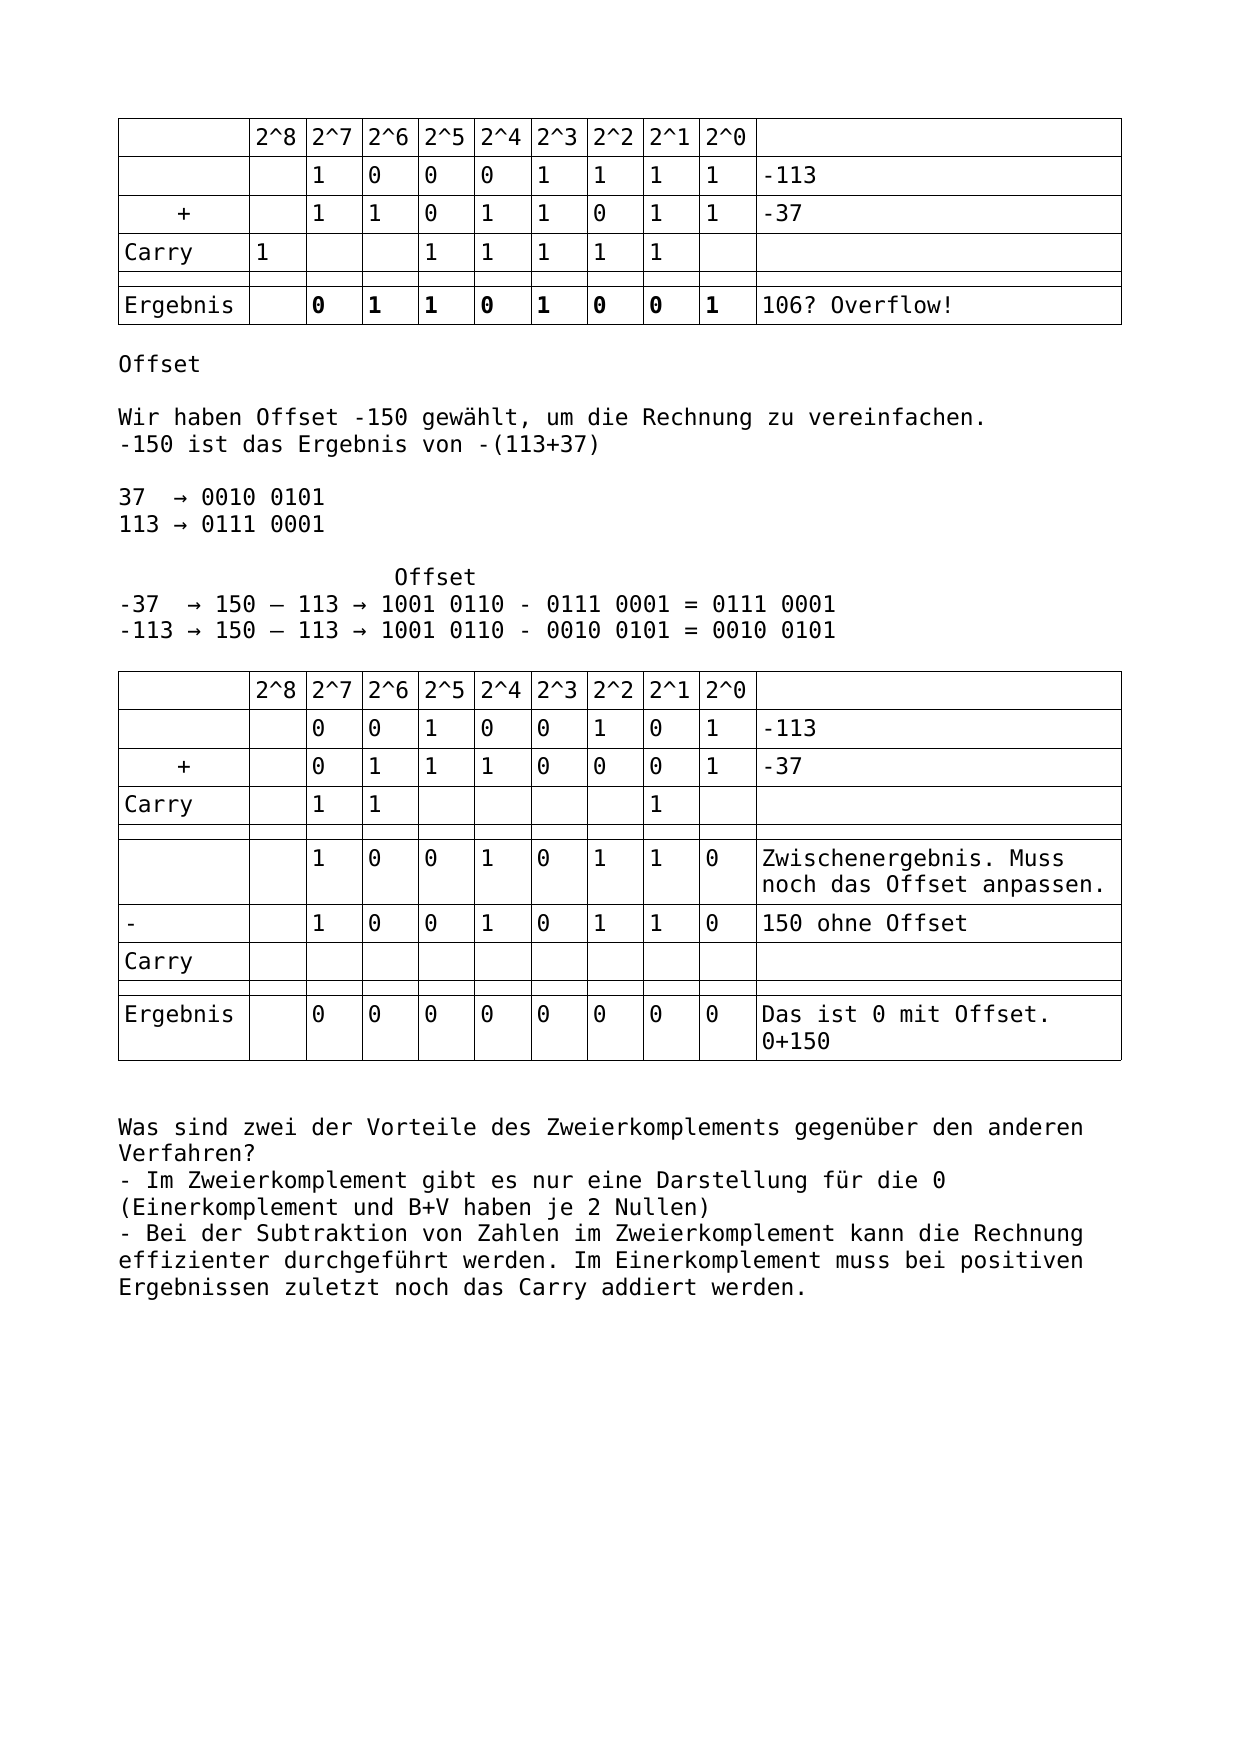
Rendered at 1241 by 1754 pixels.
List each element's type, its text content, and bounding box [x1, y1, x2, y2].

table_cell [532, 981, 587, 995]
table_header 2^3 [532, 119, 587, 156]
table_cell [700, 825, 756, 839]
table_cell 0 [419, 196, 474, 233]
table_cell 0 [644, 749, 699, 786]
table_cell 0 [644, 287, 699, 324]
table_cell Ergebnis [119, 996, 249, 1060]
table_cell [532, 825, 587, 839]
table_header 2^8 [250, 119, 306, 156]
table_cell 150 ohne Offset [757, 905, 1121, 942]
table_cell [757, 825, 1121, 839]
table_cell 0 [532, 710, 587, 747]
table_cell [700, 234, 756, 271]
table_cell 1 [475, 196, 531, 233]
table_header 2^7 [307, 672, 362, 709]
table_header 2^8 [250, 672, 306, 709]
table_cell [250, 943, 306, 980]
table_cell 1 [307, 196, 362, 233]
table_cell 1 [644, 840, 699, 904]
table_cell Das ist 0 mit Offset. 0+150 [757, 996, 1121, 1060]
table_cell 0 [588, 287, 643, 324]
table_cell [475, 825, 531, 839]
table_cell [419, 787, 474, 824]
table_cell 1 [700, 157, 756, 194]
table_cell 1 [588, 905, 643, 942]
table_header 2^1 [644, 672, 699, 709]
table_cell 1 [419, 710, 474, 747]
table_cell [250, 287, 306, 324]
table_cell 0 [532, 905, 587, 942]
table_cell [307, 943, 362, 980]
table_cell 0 [419, 996, 474, 1060]
table_cell -37 [757, 196, 1121, 233]
table_cell 0 [419, 840, 474, 904]
text -37 → 150 – 113 → 1001 0110 - 0111 0001 = 0111 0001 [118, 591, 1122, 618]
table_cell [475, 272, 531, 286]
table_cell 1 [532, 234, 587, 271]
table_cell - [119, 905, 249, 942]
table_cell 0 [363, 996, 418, 1060]
table_cell 1 [307, 840, 362, 904]
table_cell 0 [307, 710, 362, 747]
text - Im Zweierkomplement gibt es nur eine Darstellung für die 0 (Einerkomplement und B+V haben je 2 Nullen) [118, 1167, 1122, 1220]
table_cell 0 [475, 157, 531, 194]
table_header 2^1 [644, 119, 699, 156]
table_cell 1 [307, 787, 362, 824]
text - Bei der Subtraktion von Zahlen im Zweierkomplement kann die Rechnung effizienter durchgeführt werden. Im Einerkomplement muss bei positiven Ergebnissen zuletzt noch das Carry addiert werden. [118, 1220, 1122, 1300]
table_cell [419, 981, 474, 995]
table_cell 1 [363, 787, 418, 824]
table_header 2^7 [307, 119, 362, 156]
table_cell 0 [307, 996, 362, 1060]
table_cell 1 [419, 287, 474, 324]
table_cell [250, 825, 306, 839]
table_cell [532, 943, 587, 980]
text Offset [118, 351, 1122, 378]
table_cell [757, 787, 1121, 824]
text 37 → 0010 0101 [118, 484, 1122, 511]
table_cell 1 [475, 234, 531, 271]
table_cell [250, 996, 306, 1060]
table_header 2^2 [588, 672, 643, 709]
table_cell 1 [644, 787, 699, 824]
table_cell 0 [700, 905, 756, 942]
table_cell Carry [119, 943, 249, 980]
table_cell 0 [419, 157, 474, 194]
table_cell 1 [475, 905, 531, 942]
table_cell 1 [475, 749, 531, 786]
table_cell [588, 981, 643, 995]
table_cell [363, 981, 418, 995]
table_cell [700, 943, 756, 980]
table_cell 0 [588, 749, 643, 786]
table_header 2^4 [475, 119, 531, 156]
table_cell 1 [307, 905, 362, 942]
table_cell 1 [419, 749, 474, 786]
table_cell [363, 234, 418, 271]
table_cell 0 [363, 157, 418, 194]
table_cell 1 [363, 196, 418, 233]
table_cell [588, 787, 643, 824]
table_cell 1 [532, 157, 587, 194]
table_cell [588, 943, 643, 980]
table_cell [363, 825, 418, 839]
table_cell 0 [644, 710, 699, 747]
table_cell 0 [644, 996, 699, 1060]
table_cell 1 [588, 710, 643, 747]
table_cell 1 [532, 196, 587, 233]
table_cell 0 [307, 749, 362, 786]
text Offset [118, 564, 1122, 591]
table_cell 106? Overflow! [757, 287, 1121, 324]
table_cell 1 [700, 196, 756, 233]
table_cell 1 [363, 749, 418, 786]
table_header 2^0 [700, 119, 756, 156]
table_cell 0 [363, 905, 418, 942]
table_cell Carry [119, 787, 249, 824]
table_cell Carry [119, 234, 249, 271]
table_cell [119, 710, 249, 747]
table_cell 1 [644, 905, 699, 942]
table_cell [250, 787, 306, 824]
table_cell [700, 981, 756, 995]
table_cell [644, 825, 699, 839]
table_cell + [119, 196, 249, 233]
table_cell [532, 787, 587, 824]
table_cell [250, 840, 306, 904]
table_cell 1 [419, 234, 474, 271]
table_cell [700, 787, 756, 824]
text -150 ist das Ergebnis von -(113+37) [118, 431, 1122, 458]
table_cell 0 [700, 996, 756, 1060]
table_cell [250, 981, 306, 995]
table_cell [757, 981, 1121, 995]
table_cell 0 [419, 905, 474, 942]
table_cell Ergebnis [119, 287, 249, 324]
table_cell 0 [700, 840, 756, 904]
table_cell 0 [475, 287, 531, 324]
table_cell [588, 825, 643, 839]
table_cell [532, 272, 587, 286]
table_header [757, 672, 1121, 709]
table_header 2^2 [588, 119, 643, 156]
table_header [757, 119, 1121, 156]
table_cell 0 [532, 749, 587, 786]
table_cell 1 [644, 196, 699, 233]
table_cell 0 [588, 996, 643, 1060]
table_cell [419, 272, 474, 286]
table_cell [419, 825, 474, 839]
table_cell [307, 825, 362, 839]
text Wir haben Offset -150 gewählt, um die Rechnung zu vereinfachen. [118, 404, 1122, 431]
table_cell 0 [532, 996, 587, 1060]
table_cell [119, 840, 249, 904]
table_cell 0 [475, 710, 531, 747]
table_cell -113 [757, 710, 1121, 747]
table_header 2^4 [475, 672, 531, 709]
table_cell 0 [363, 840, 418, 904]
table_cell [119, 157, 249, 194]
table_cell [250, 749, 306, 786]
table_cell 1 [588, 840, 643, 904]
table_cell [307, 234, 362, 271]
table_cell 1 [700, 710, 756, 747]
text Was sind zwei der Vorteile des Zweierkomplements gegenüber den anderen Verfahren? [118, 1114, 1122, 1167]
table_cell [363, 272, 418, 286]
table_cell 0 [588, 196, 643, 233]
table_cell [250, 710, 306, 747]
table_cell [119, 272, 249, 286]
table_header 2^6 [363, 119, 418, 156]
table_cell [757, 272, 1121, 286]
table_cell [644, 981, 699, 995]
table_cell [475, 787, 531, 824]
table_header 2^0 [700, 672, 756, 709]
table_cell Zwischenergebnis. Muss noch das Offset anpassen. [757, 840, 1121, 904]
table_cell -37 [757, 749, 1121, 786]
table_cell [119, 825, 249, 839]
table_cell 0 [363, 710, 418, 747]
table_header 2^3 [532, 672, 587, 709]
table_cell 0 [532, 840, 587, 904]
table_cell [644, 272, 699, 286]
table_cell [419, 943, 474, 980]
table_cell 0 [475, 996, 531, 1060]
table_cell [644, 943, 699, 980]
table_cell [307, 272, 362, 286]
table_cell 1 [475, 840, 531, 904]
table_cell 1 [532, 287, 587, 324]
table_cell 1 [363, 287, 418, 324]
table_header [119, 672, 249, 709]
table_cell 1 [307, 157, 362, 194]
text -113 → 150 – 113 → 1001 0110 - 0010 0101 = 0010 0101 [118, 618, 1122, 644]
table_cell 1 [588, 234, 643, 271]
table_cell [250, 905, 306, 942]
table_cell 1 [250, 234, 306, 271]
table_cell [757, 234, 1121, 271]
table_header 2^5 [419, 119, 474, 156]
table_cell [250, 272, 306, 286]
table_cell [757, 943, 1121, 980]
table_cell + [119, 749, 249, 786]
table_cell 0 [307, 287, 362, 324]
table_header 2^6 [363, 672, 418, 709]
table_cell [475, 981, 531, 995]
table_cell -113 [757, 157, 1121, 194]
table_cell 1 [700, 287, 756, 324]
table_cell 1 [644, 234, 699, 271]
table_cell [475, 943, 531, 980]
table_cell [119, 981, 249, 995]
table_cell [588, 272, 643, 286]
table_cell 1 [644, 157, 699, 194]
table_cell 1 [588, 157, 643, 194]
table_cell [700, 272, 756, 286]
text 113 → 0111 0001 [118, 511, 1122, 538]
table_cell 1 [700, 749, 756, 786]
table_cell [250, 196, 306, 233]
table_cell [363, 943, 418, 980]
table_header [119, 119, 249, 156]
table_cell [250, 157, 306, 194]
table_header 2^5 [419, 672, 474, 709]
table_cell [307, 981, 362, 995]
